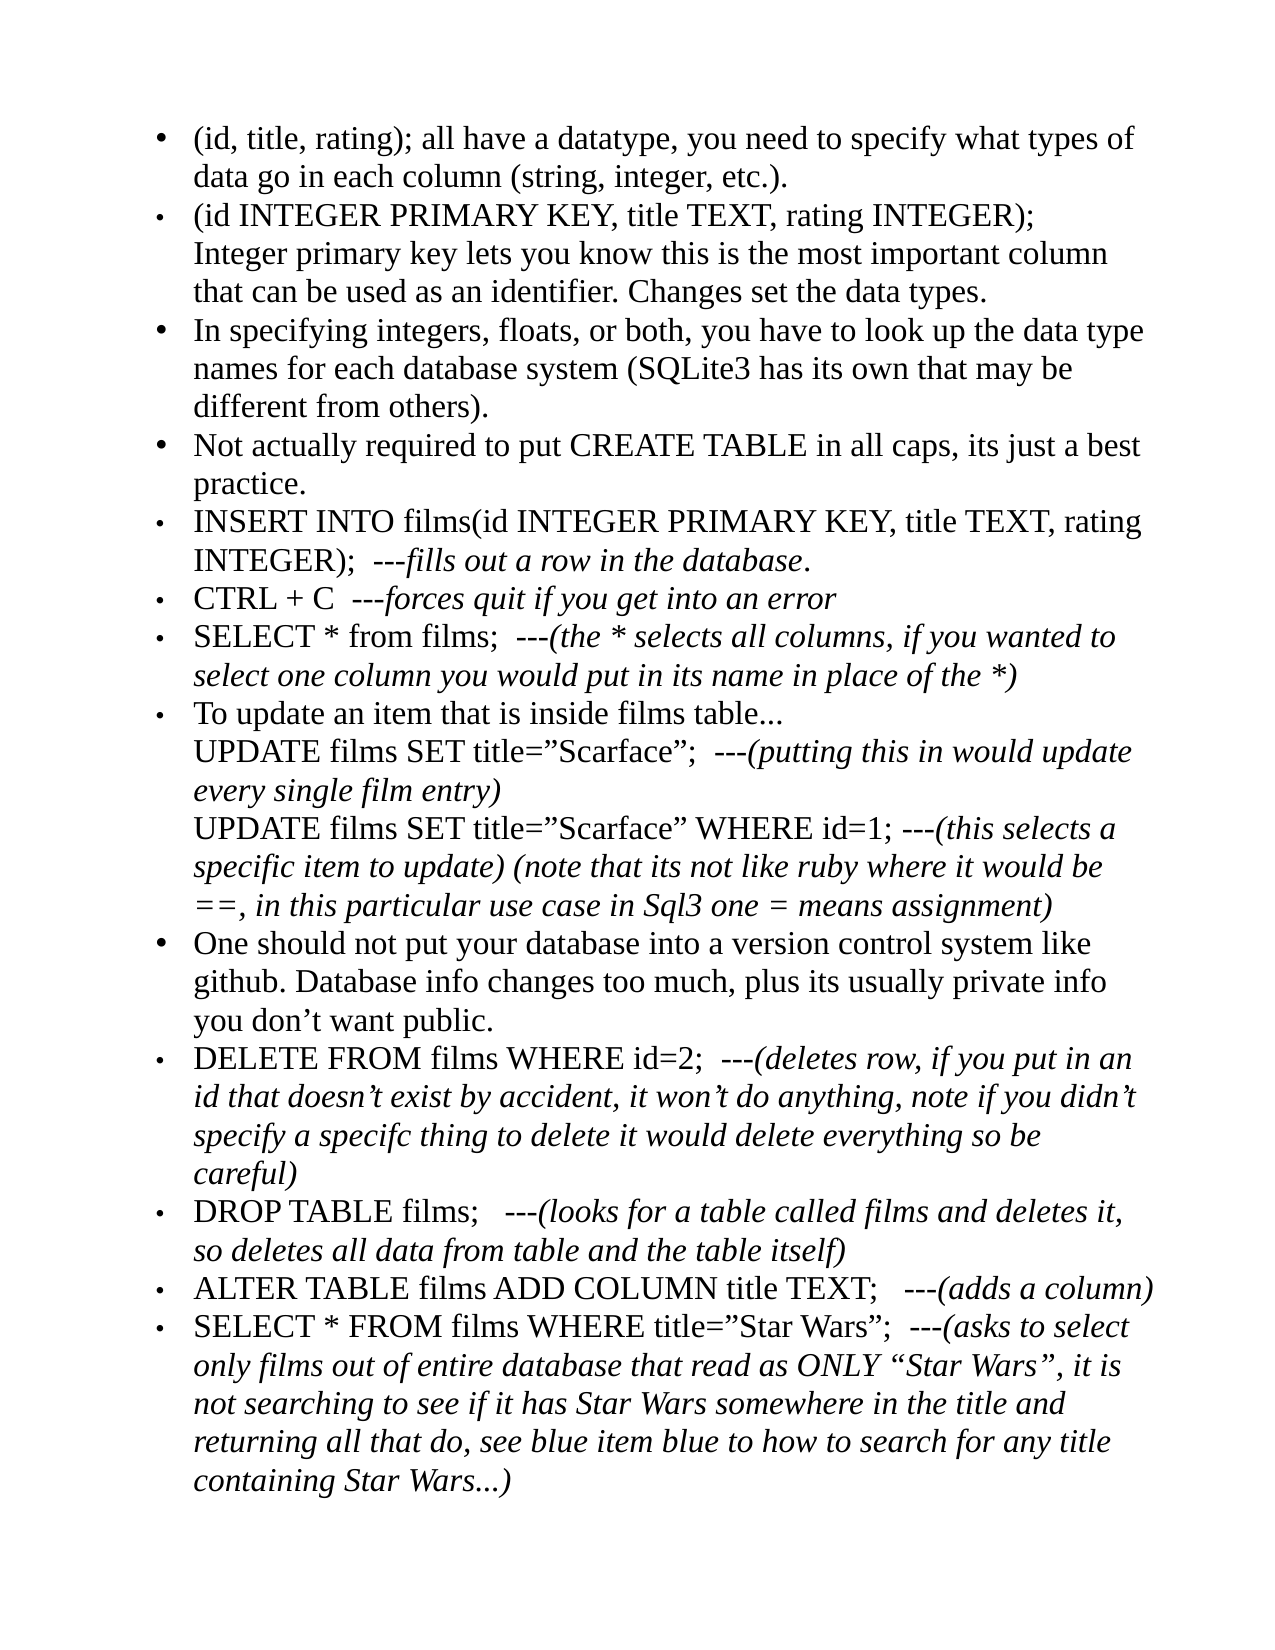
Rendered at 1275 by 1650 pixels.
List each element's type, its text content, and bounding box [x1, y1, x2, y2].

list Not actually required to put CREATE TABLE in all caps, its just a best practice. [156, 425, 1157, 501]
list UPDATE films SET title=”Scarface” WHERE id=1; ---(this selects a specific item to update) (note that its not like ruby where it would be ==, in this particular use case in Sql3 one = means assignment) [156, 808, 1157, 923]
list To update an item that is inside films table... UPDATE films SET title=”Scarface”; ---(putting this in would update every single film entry) [156, 693, 1157, 808]
list SELECT * from films; ---(the * selects all columns, if you wanted to select one column you would put in its name in place of the *) [156, 616, 1157, 693]
list (id INTEGER PRIMARY KEY, title TEXT, rating INTEGER); Integer primary key lets you know this is the most important column that can be used as an identifier. Changes set the data types. [156, 195, 1157, 310]
list INSERT INTO films(id INTEGER PRIMARY KEY, title TEXT, rating INTEGER); ---fills out a row in the database. [156, 501, 1157, 578]
list One should not put your database into a version control system like github. Database info changes too much, plus its usually private info you don’t want public. [156, 923, 1157, 1038]
list CTRL + C ---forces quit if you get into an error [156, 578, 1157, 616]
list (id, title, rating); all have a datatype, you need to specify what types of data go in each column (string, integer, etc.). [156, 118, 1157, 195]
list In specifying integers, floats, or both, you have to look up the data type names for each database system (SQLite3 has its own that may be different from others). [156, 310, 1157, 425]
list ALTER TABLE films ADD COLUMN title TEXT; ---(adds a column) [156, 1268, 1157, 1306]
list SELECT * FROM films WHERE title=”Star Wars”; ---(asks to select only films out of entire database that read as ONLY “Star Wars”, it is not searching to see if it has Star Wars somewhere in the title and returning all that do, see blue item blue to how to search for any title containing Star Wars...) [156, 1306, 1157, 1498]
list DELETE FROM films WHERE id=2; ---(deletes row, if you put in an id that doesn’t exist by accident, it won’t do anything, note if you didn’t specify a specifc thing to delete it would delete everything so be careful) [156, 1038, 1157, 1191]
list DROP TABLE films; ---(looks for a table called films and deletes it, so deletes all data from table and the table itself) [156, 1191, 1157, 1268]
